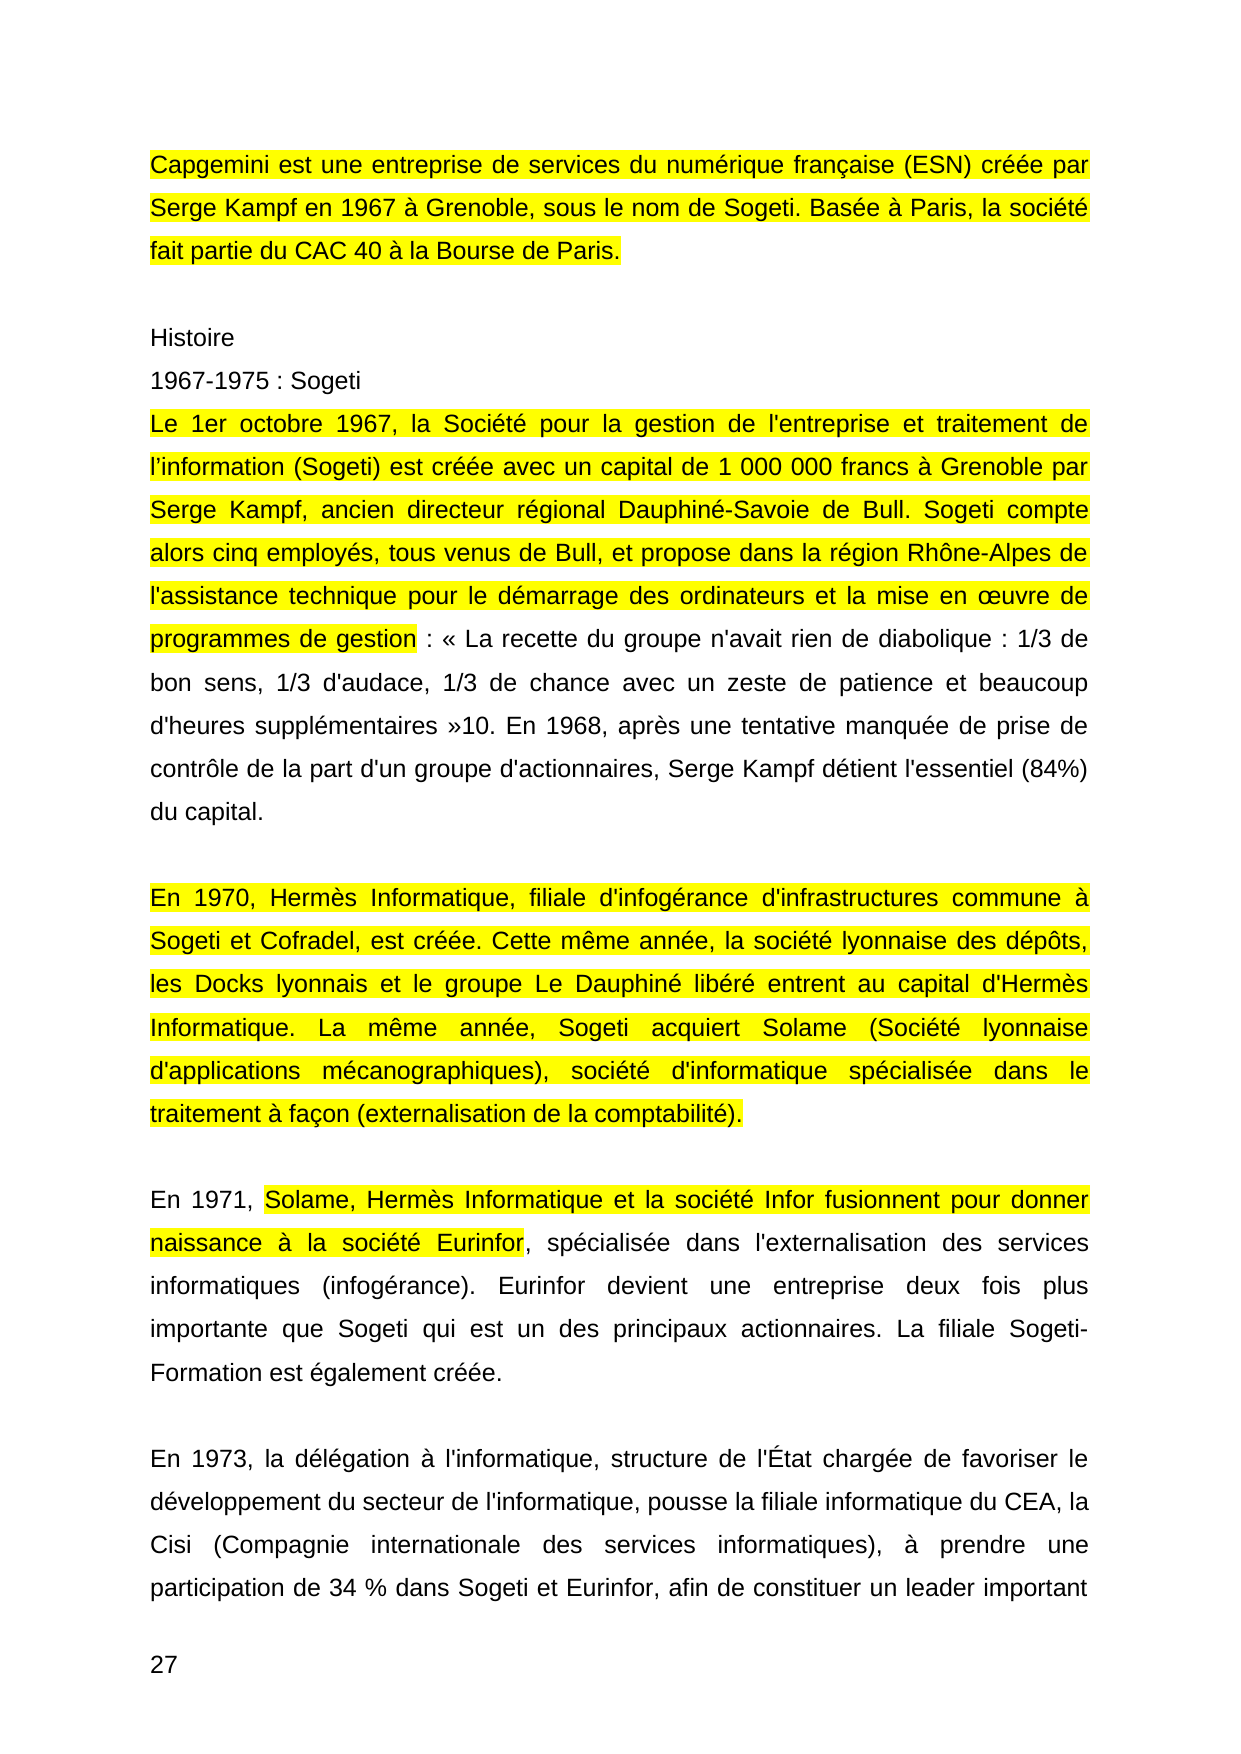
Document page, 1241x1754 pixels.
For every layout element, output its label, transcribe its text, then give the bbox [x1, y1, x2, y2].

text Le 1er octobre 1967, la Société pour la gestion de l'entreprise et traitement de l’information (Sogeti) est créée avec un capital de 1 000 000 francs à Grenoble par Serge Kampf, ancien directeur régional Dauphiné-Savoie de Bull. Sogeti compte alors cinq employés, tous venus de Bull, et propose dans la région Rhône-Alpes de l'assistance technique pour le démarrage des ordinateurs et la mise en œuvre de programmes de gestion : « La recette du groupe n'avait rien de diabolique : 1/3 de bon sens, 1/3 d'audace, 1/3 de chance avec un zeste de patience et beaucoup d'heures supplémentaires »10. En 1968, après une tentative manquée de prise de contrôle de la part d'un groupe d'actionnaires, Serge Kampf détient l'essentiel (84%) du capital. [150, 409, 1090, 826]
text 1967-1975 : Sogeti [150, 366, 1090, 394]
text En 1970, Hermès Informatique, filiale d'infogérance d'infrastructures commune à Sogeti et Cofradel, est créée. Cette même année, la société lyonnaise des dépôts, les Docks lyonnais et le groupe Le Dauphiné libéré entrent au capital d'Hermès Informatique. La même année, Sogeti acquiert Solame (Société lyonnaise d'applications mécanographiques), société d'informatique spécialisée dans le traitement à façon (externalisation de la comptabilité). [150, 883, 1090, 1127]
text Histoire [150, 322, 1090, 351]
text En 1971, Solame, Hermès Informatique et la société Infor fusionnent pour donner naissance à la société Eurinfor, spécialisée dans l'externalisation des services informatiques (infogérance). Eurinfor devient une entreprise deux fois plus importante que Sogeti qui est un des principaux actionnaires. La filiale Sogeti-Formation est également créée. [150, 1185, 1090, 1386]
text En 1973, la délégation à l'informatique, structure de l'État chargée de favoriser le développement du secteur de l'informatique, pousse la filiale informatique du CEA, la Cisi (Compagnie internationale des services informatiques), à prendre une participation de 34 % dans Sogeti et Eurinfor, afin de constituer un leader important [150, 1444, 1090, 1602]
text Capgemini est une entreprise de services du numérique française (ESN) créée par Serge Kampf en 1967 à Grenoble, sous le nom de Sogeti. Basée à Paris, la société fait partie du CAC 40 à la Bourse de Paris. [150, 150, 1090, 265]
